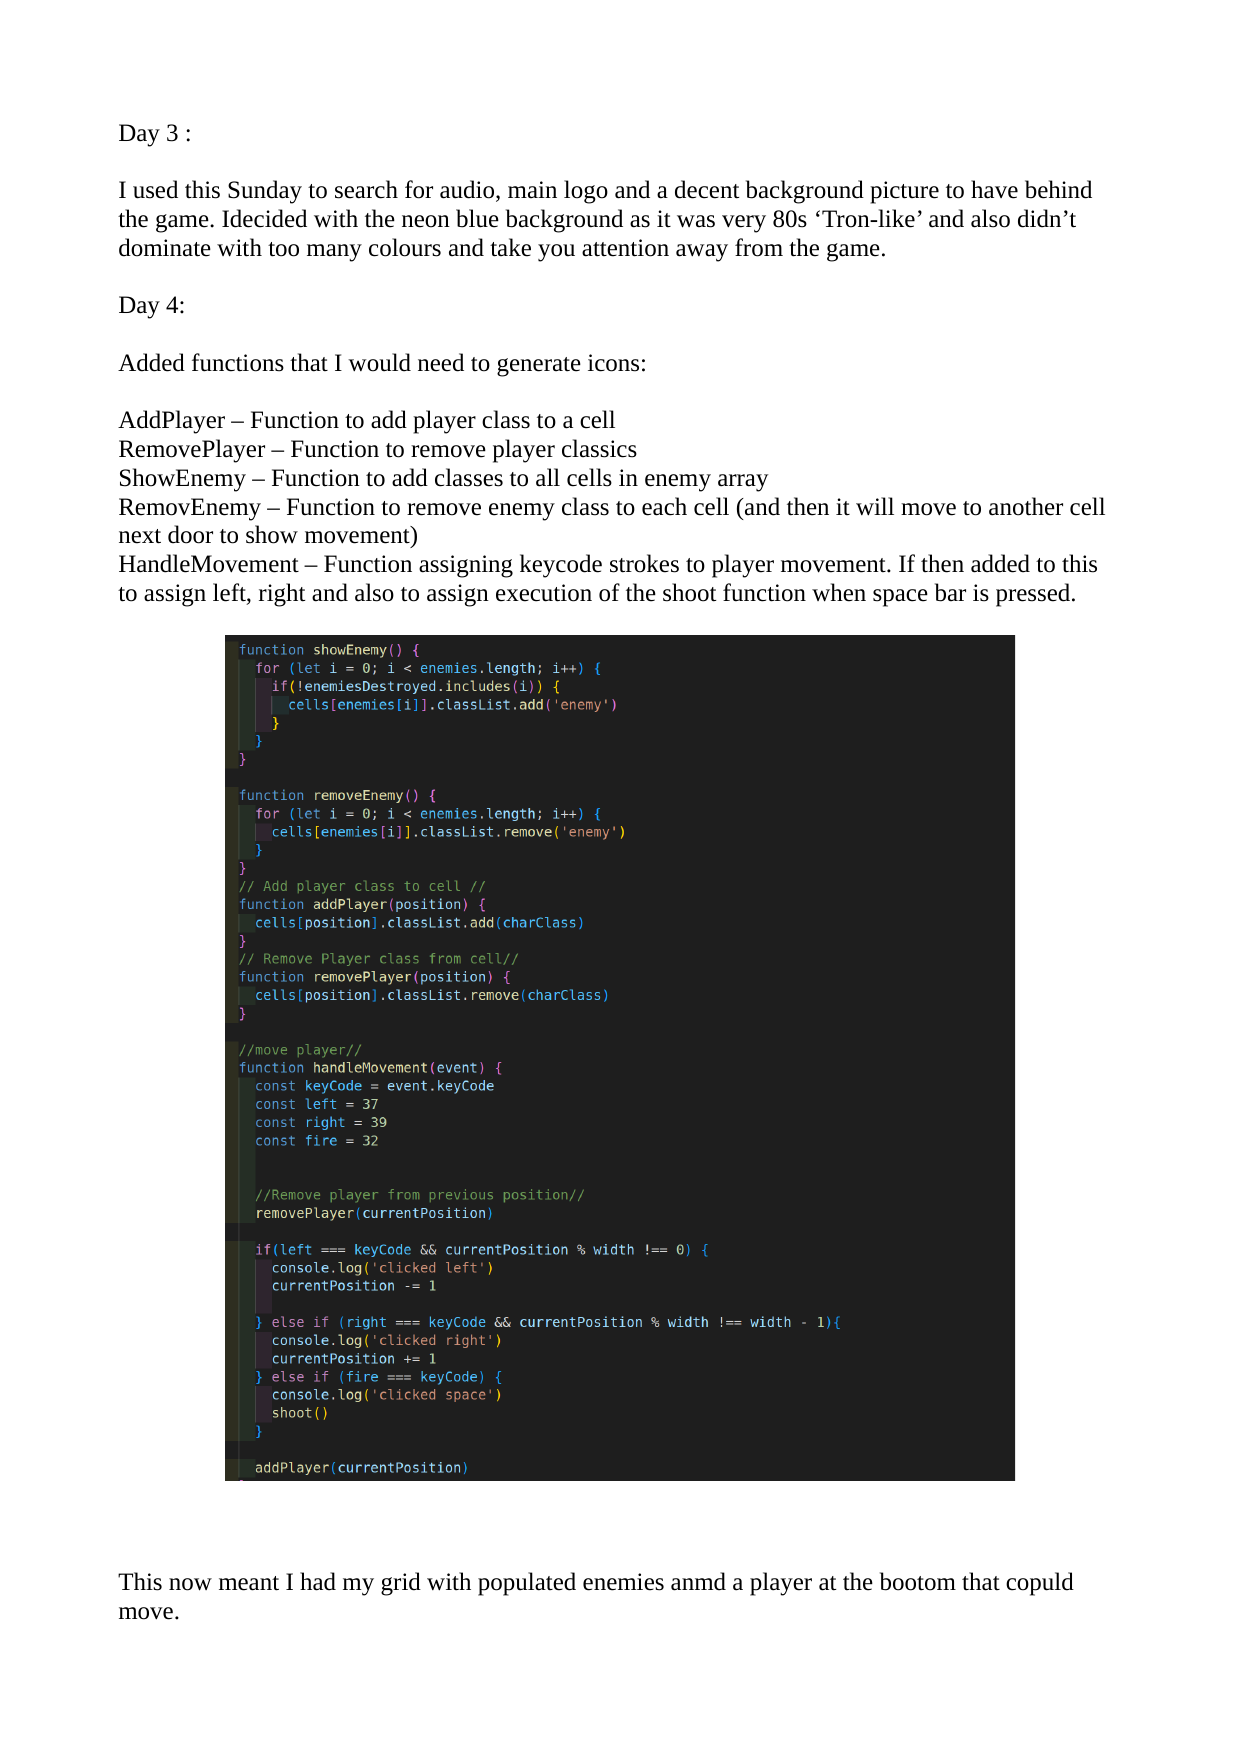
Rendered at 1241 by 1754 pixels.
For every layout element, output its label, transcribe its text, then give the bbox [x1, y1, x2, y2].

text This now meant I had my grid with populated enemies anmd a player at the bootom that copuld move. [118, 1567, 1122, 1625]
text RemovePlayer – Function to remove player classics [118, 434, 1122, 463]
text ShowEnemy – Function to add classes to all cells in enemy array [118, 463, 1122, 492]
text RemovEnemy – Function to remove enemy class to each cell (and then it will move to another cell next door to show movement) [118, 492, 1122, 549]
picture [225, 635, 1016, 1481]
text Added functions that I would need to generate icons: [118, 348, 1122, 377]
text Day 4: [118, 291, 1122, 319]
text I used this Sunday to search for audio, main logo and a decent background picture to have behind the game. Idecided with the neon blue background as it was very 80s ‘Tron-like’ and also didn’t dominate with too many colours and take you attention away from the game. [118, 176, 1122, 262]
text AddPlayer – Function to add player class to a cell [118, 406, 1122, 434]
text Day 3 : [118, 118, 1122, 147]
text HandleMovement – Function assigning keycode strokes to player movement. If then added to this to assign left, right and also to assign execution of the shoot function when space bar is pressed. [118, 549, 1122, 607]
